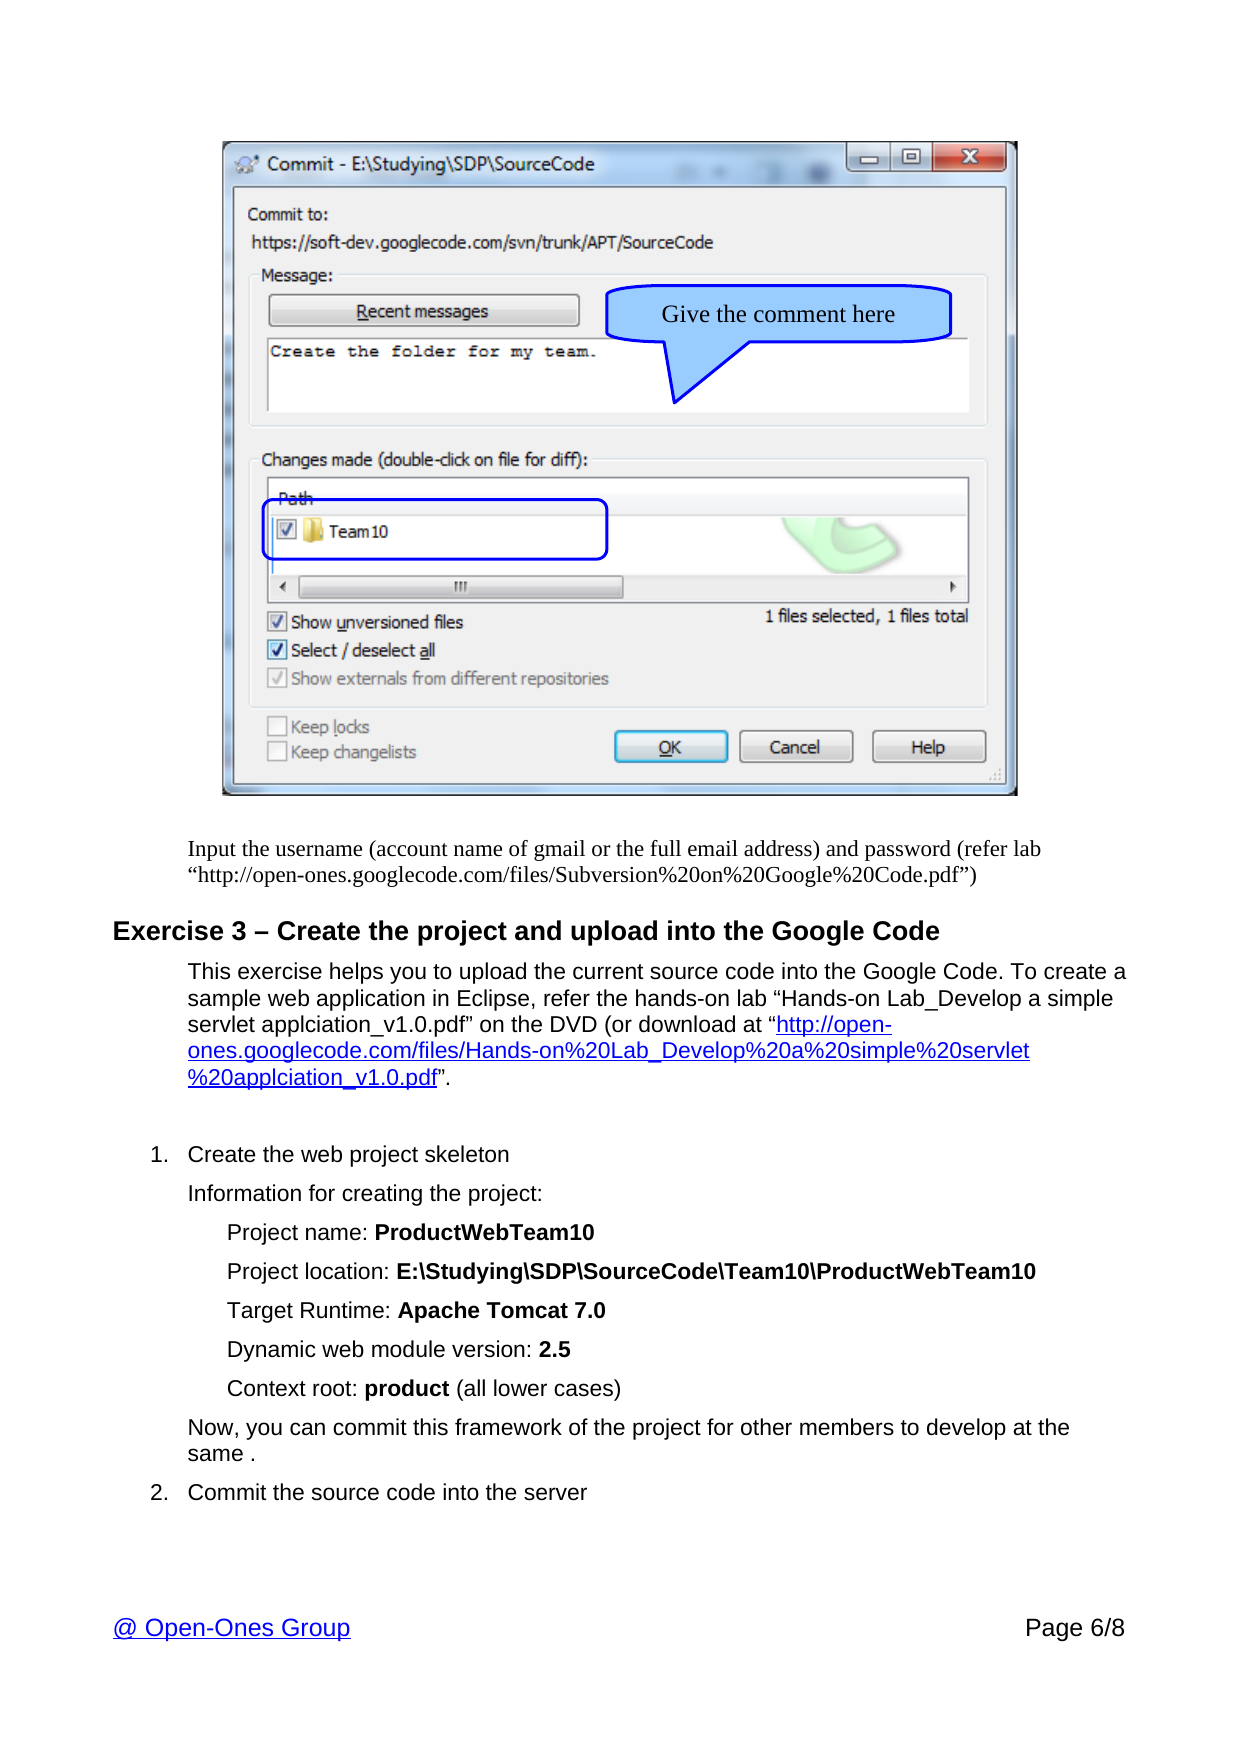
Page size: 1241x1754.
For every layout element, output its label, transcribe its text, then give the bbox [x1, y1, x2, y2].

subtitle Create the web project skeleton [150, 1141, 1128, 1168]
text Target Runtime: Apache Tomcat 7.0 [227, 1297, 1128, 1323]
text Information for creating the project: [187, 1180, 1128, 1207]
subtitle Commit the source code into the server [150, 1479, 1128, 1505]
text Project name: ProductWebTeam10 [227, 1219, 1128, 1246]
text Now, you can commit this framework of the project for other members to develop at the same . [187, 1413, 1128, 1466]
text Context root: product (all lower cases) [227, 1374, 1128, 1401]
text Project location: E:\Studying\SDP\SourceCode\Team10\ProductWebTeam10 [227, 1258, 1128, 1284]
subtitle Exercise 3 – Create the project and upload into the Google Code [112, 917, 1128, 946]
text Dynamic web module version: 2.5 [227, 1336, 1128, 1362]
picture [222, 141, 1018, 796]
text This exercise helps you to upload the current source code into the Google Code. To create a sample web application in Eclipse, refer the hands-on lab “Hands-on Lab_Develop a simple servlet applciation_v1.0.pdf” on the DVD (or download at “http://open-ones.googlecode.com/files/Hands-on%20Lab_Develop%20a%20simple%20servlet%20applciation_v1.0.pdf”. [187, 958, 1128, 1090]
text Input the username (account name of gmail or the full email address) and password (refer lab “http://open-ones.googlecode.com/files/Subversion%20on%20Google%20Code.pdf”) [187, 835, 1128, 887]
